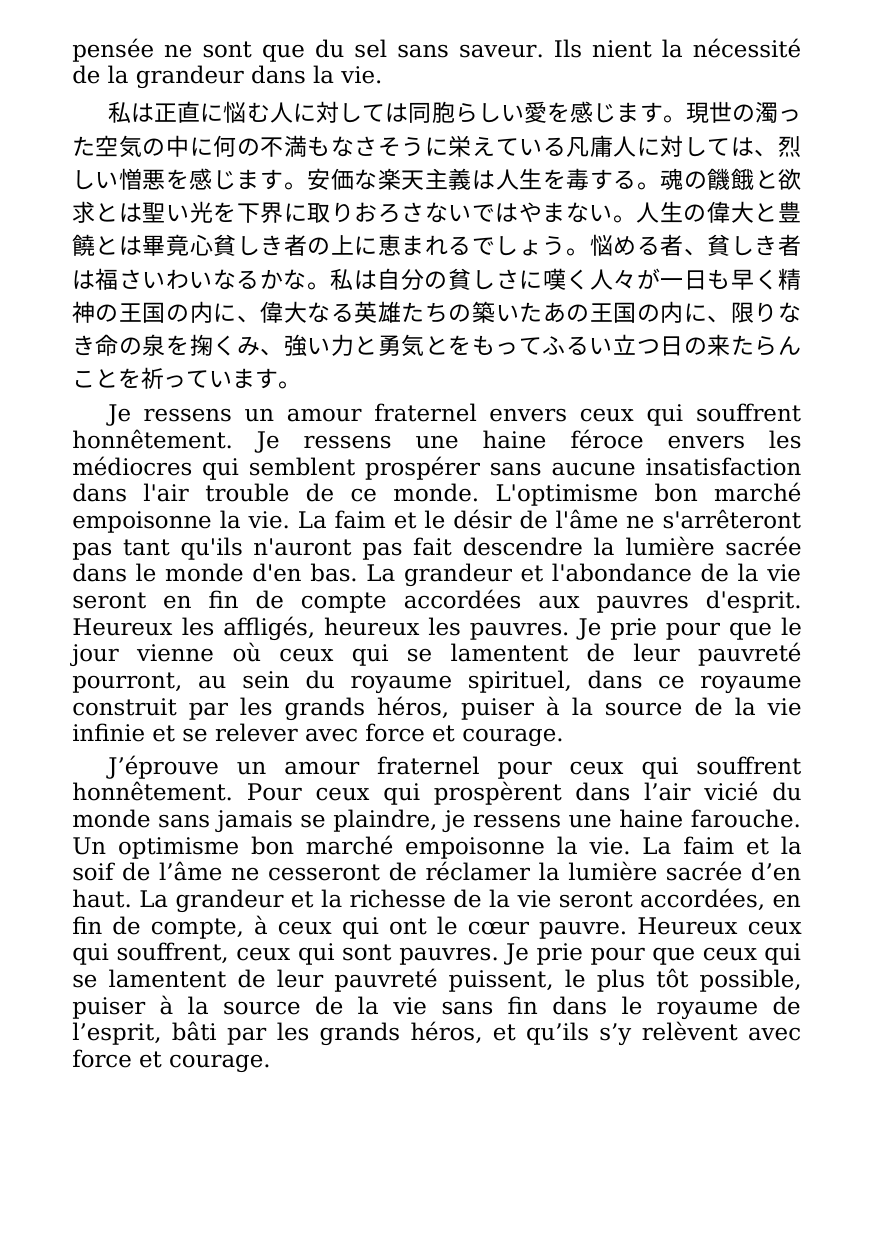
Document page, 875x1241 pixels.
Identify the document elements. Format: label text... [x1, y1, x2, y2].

text J’éprouve un amour fraternel pour ceux qui souffrent honnêtement. Pour ceux qui prospèrent dans l’air vicié du monde sans jamais se plaindre, je ressens une haine farouche. Un optimisme bon marché empoisonne la vie. La faim et la soif de l’âme ne cesseront de réclamer la lumière sacrée d’en haut. La grandeur et la richesse de la vie seront accordées, en fin de compte, à ceux qui ont le cœur pauvre. Heureux ceux qui souffrent, ceux qui sont pauvres. Je prie pour que ceux qui se lamentent de leur pauvreté puissent, le plus tôt possible, puiser à la source de la vie sans fin dans le royaume de l’esprit, bâti par les grands héros, et qu’ils s’y relèvent avec force et courage. [72, 753, 802, 1073]
text Je ressens un amour fraternel envers ceux qui souffrent honnêtement. Je ressens une haine féroce envers les médiocres qui semblent prospérer sans aucune insatisfaction dans l'air trouble de ce monde. L'optimisme bon marché empoisonne la vie. La faim et le désir de l'âme ne s'arrêteront pas tant qu'ils n'auront pas fait descendre la lumière sacrée dans le monde d'en bas. La grandeur et l'abondance de la vie seront en fin de compte accordées aux pauvres d'esprit. Heureux les affligés, heureux les pauvres. Je prie pour que le jour vienne où ceux qui se lamentent de leur pauvreté pourront, au sein du royaume spirituel, dans ce royaume construit par les grands héros, puiser à la source de la vie infinie et se relever avec force et courage. [72, 400, 802, 747]
text pensée ne sont que du sel sans saveur. Ils nient la nécessité de la grandeur dans la vie. [72, 36, 802, 89]
text 私は正直に悩む人に対しては同胞らしい愛を感じます。現世の濁った空気の中に何の不満もなさそうに栄えている凡庸人に対しては、烈しい憎悪を感じます。安価な楽天主義は人生を毒する。魂の饑餓と欲求とは聖い光を下界に取りおろさないではやまない。人生の偉大と豊饒とは畢竟心貧しき者の上に恵まれるでしょう。悩める者、貧しき者は福さいわいなるかな。私は自分の貧しさに嘆く人々が一日も早く精神の王国の内に、偉大なる英雄たちの築いたあの王国の内に、限りなき命の泉を掬くみ、強い力と勇気とをもってふるい立つ日の来たらんことを祈っています。 [72, 95, 802, 394]
